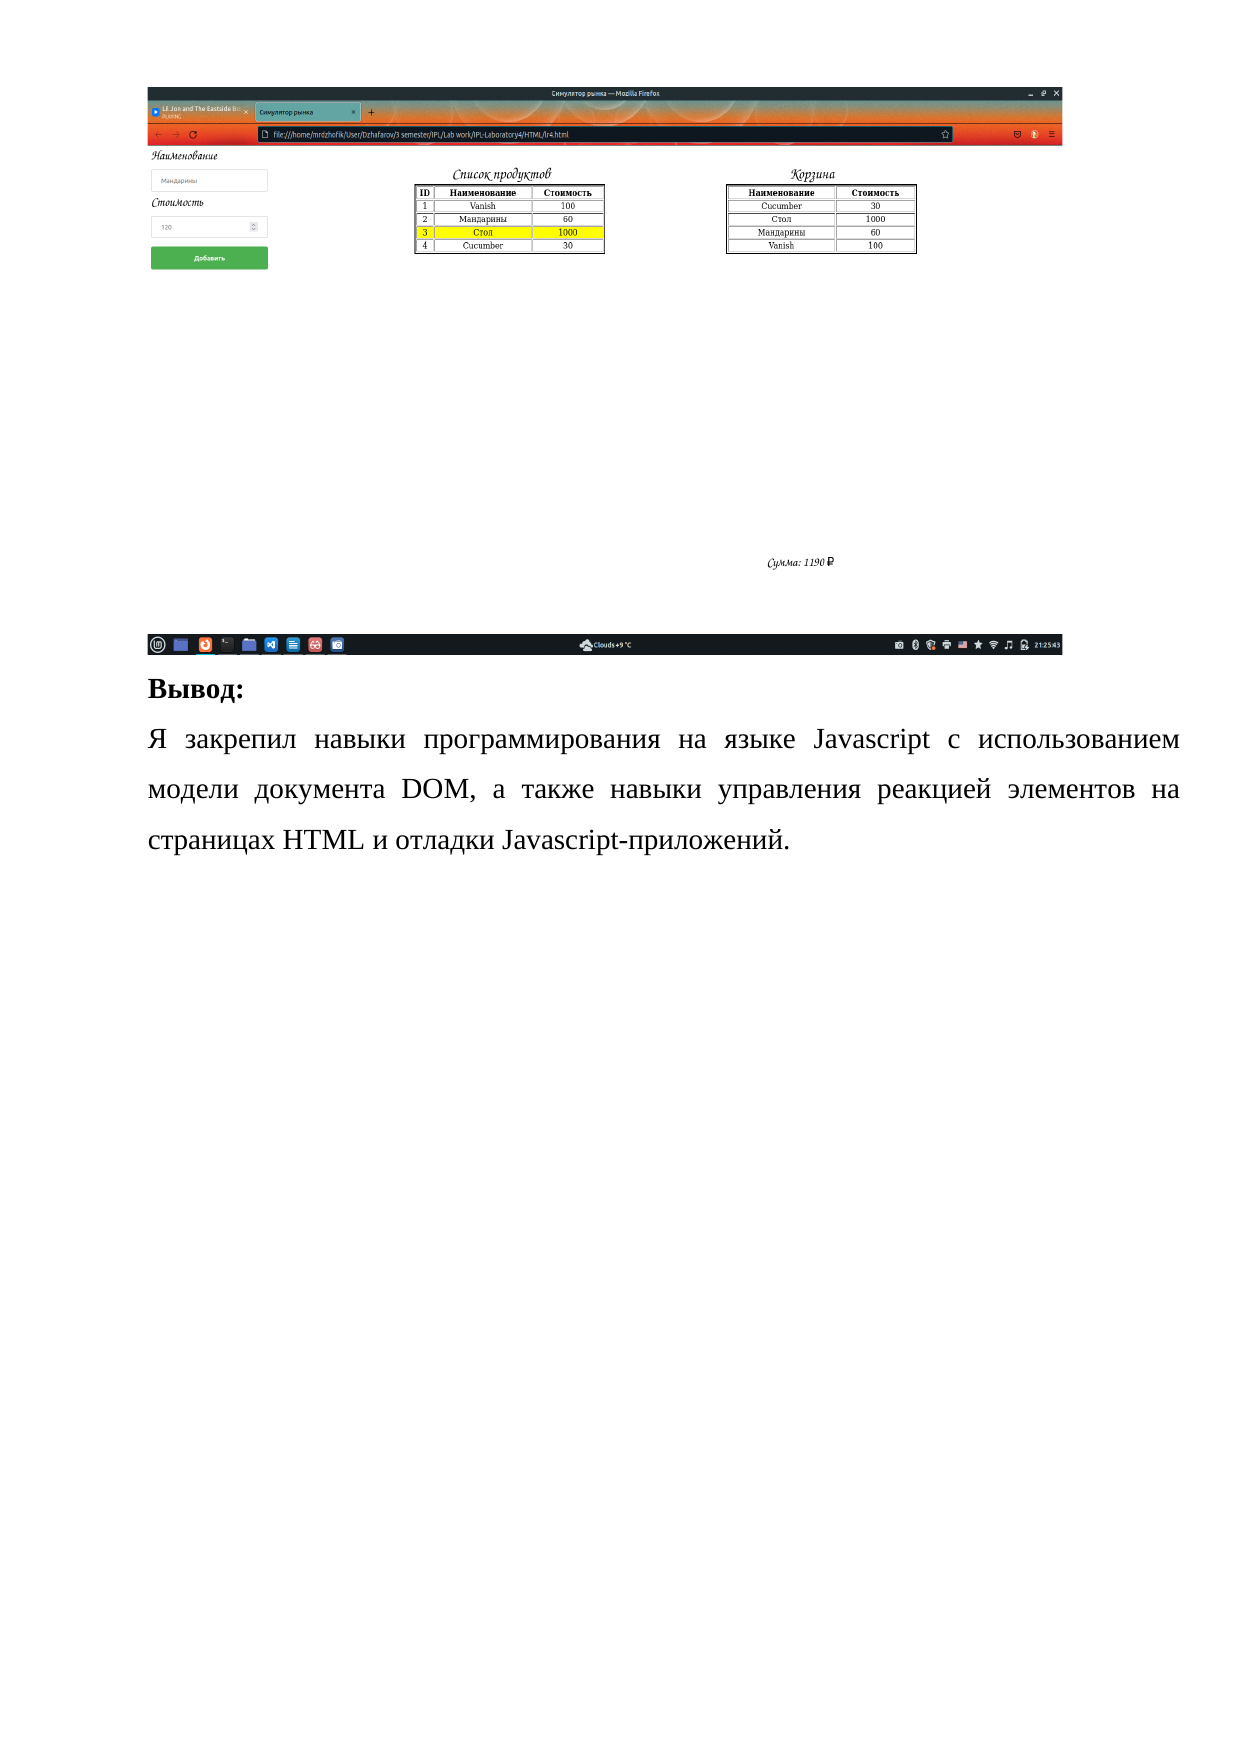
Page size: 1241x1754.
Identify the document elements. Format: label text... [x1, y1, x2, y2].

picture [147, 87, 1063, 655]
text Я закрепил навыки программирования на языке Javascript с использованием модели документа DOM, а также навыки управления реакцией элементов на страницах HTML и отладки Javascript-приложений. [148, 721, 1181, 856]
text Вывод: [148, 99, 1181, 704]
